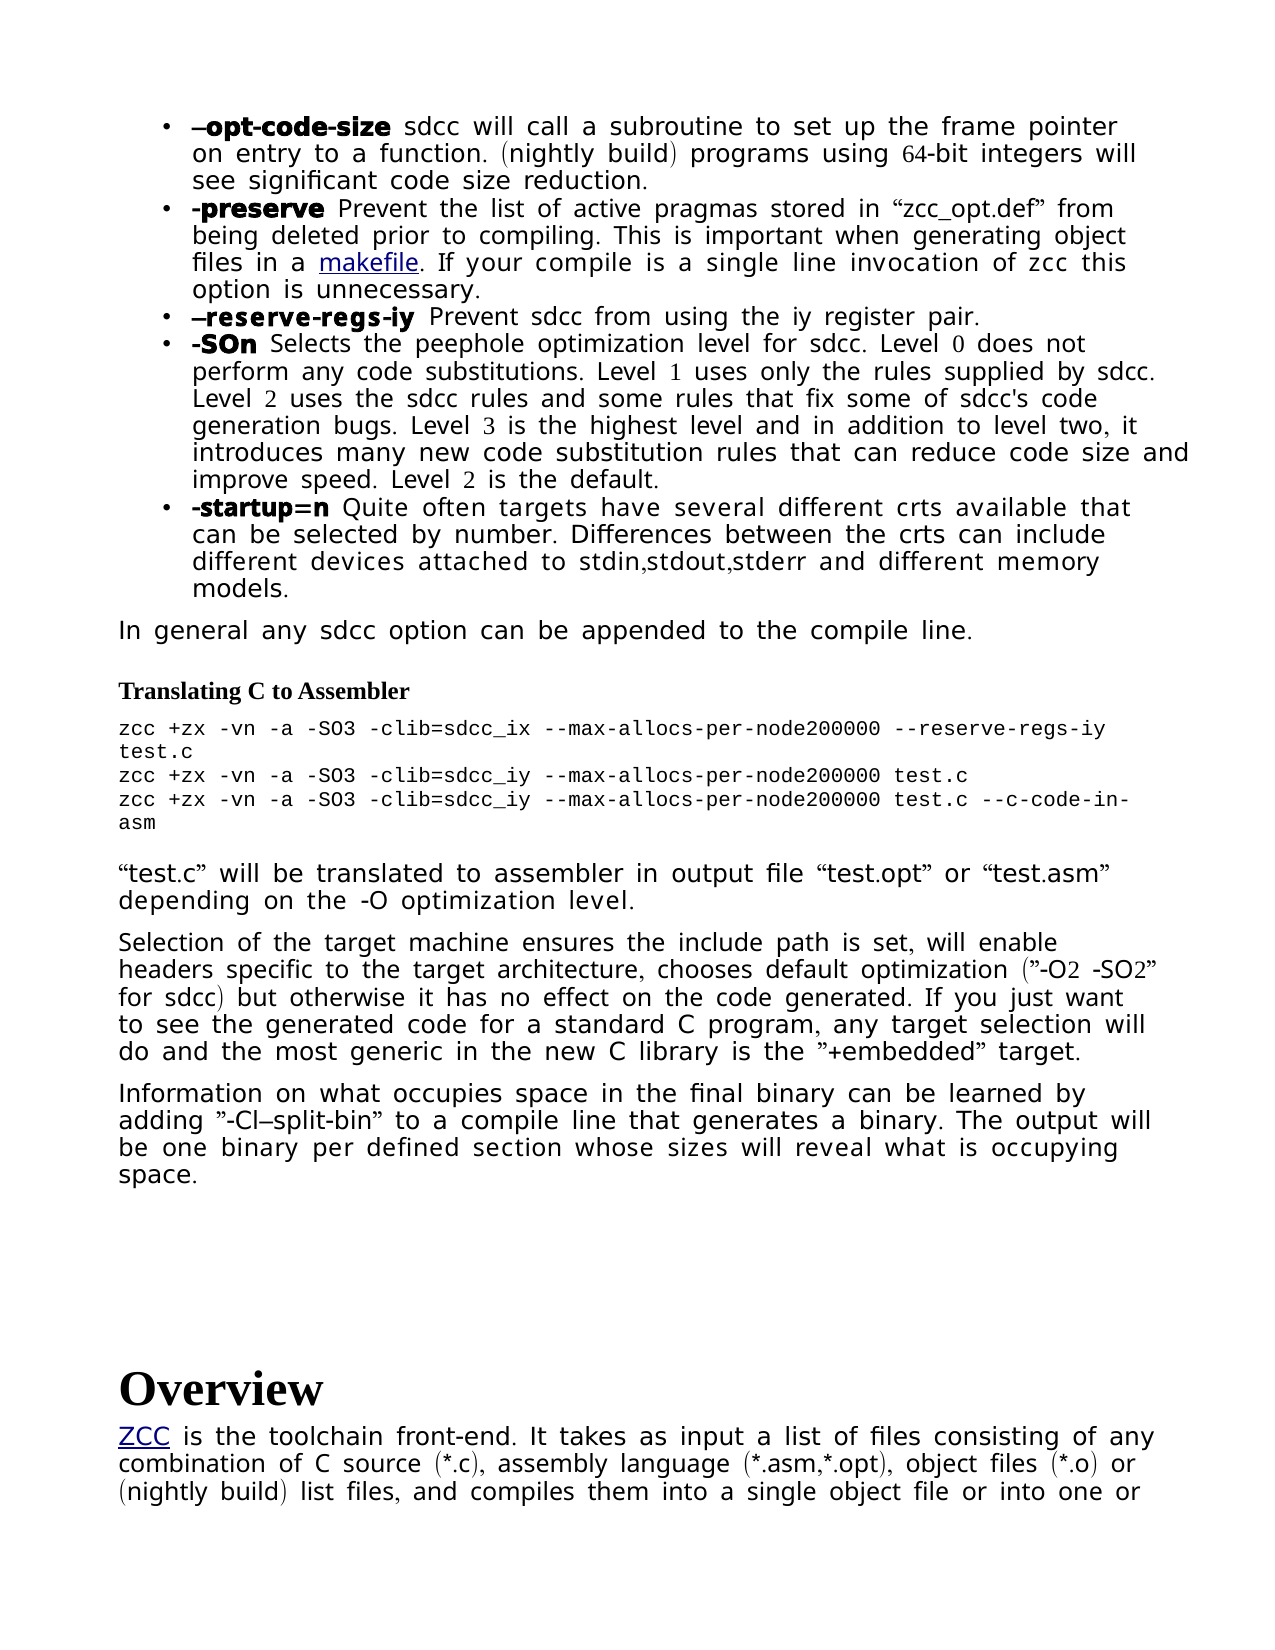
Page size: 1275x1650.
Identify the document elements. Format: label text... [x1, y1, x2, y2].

list -startup=n Quite often targets have several different crts available that can be selected by number. Differences between the crts can include different devices attached to stdin,stdout,stderr and different memory models. [162, 499, 1157, 603]
subtitle Overview [118, 1358, 1157, 1416]
text ZCC is the toolchain front-end. It takes as input a list of files consisting of any combination of C source (*.c), assembly language (*.asm,*.opt), object files (*.o) or (nightly build) list files, and compiles them into a single object file or into one or [118, 1428, 1157, 1506]
text zcc +zx -vn -a -SO3 -clib=sdcc_ix --max-allocs-per-node200000 --reserve-regs-iy test.c [118, 718, 1157, 765]
list –opt-code-size sdcc will call a subroutine to set up the frame pointer on entry to a function. (nightly build) programs using 64-bit integers will see significant code size reduction. [162, 118, 1157, 195]
text Information on what occupies space in the final binary can be learned by adding ”-Cl–split-bin” to a compile line that generates a binary. The output will be one binary per defined section whose sizes will reveal what is occupying space. [118, 1085, 1157, 1189]
text Selection of the target machine ensures the include path is set, will enable headers specific to the target architecture, chooses default optimization (”-O2 -SO2” for sdcc) but otherwise it has no effect on the code generated. If you just want to see the generated code for a standard C program, any target selection will do and the most generic in the new C library is the ”+embedded” target. [118, 934, 1157, 1066]
text zcc +zx -vn -a -SO3 -clib=sdcc_iy --max-allocs-per-node200000 test.c [118, 765, 1157, 788]
list -SOn Selects the peephole optimization level for sdcc. Level 0 does not perform any code substitutions. Level 1 uses only the rules supplied by sdcc. Level 2 uses the sdcc rules and some rules that fix some of sdcc's code generation bugs. Level 3 is the highest level and in addition to level two, it introduces many new code substitution rules that can reduce code size and improve speed. Level 2 is the default. [162, 336, 1157, 494]
subtitle Translating C to Assembler [118, 676, 1157, 705]
text In general any sdcc option can be appended to the compile line. [118, 622, 1157, 645]
list -preserve Prevent the list of active pragmas stored in “zcc_opt.def” from being deleted prior to compiling. This is important when generating object files in a makefile. If your compile is a single line invocation of zcc this option is unnecessary. [162, 200, 1157, 304]
text zcc +zx -vn -a -SO3 -clib=sdcc_iy --max-allocs-per-node200000 test.c --c-code-in-asm [118, 788, 1157, 836]
text “test.c” will be translated to assembler in output file “test.opt” or “test.asm” depending on the -O optimization level. [118, 865, 1157, 915]
list –reserve-regs-iy Prevent sdcc from using the iy register pair. [162, 308, 1157, 331]
